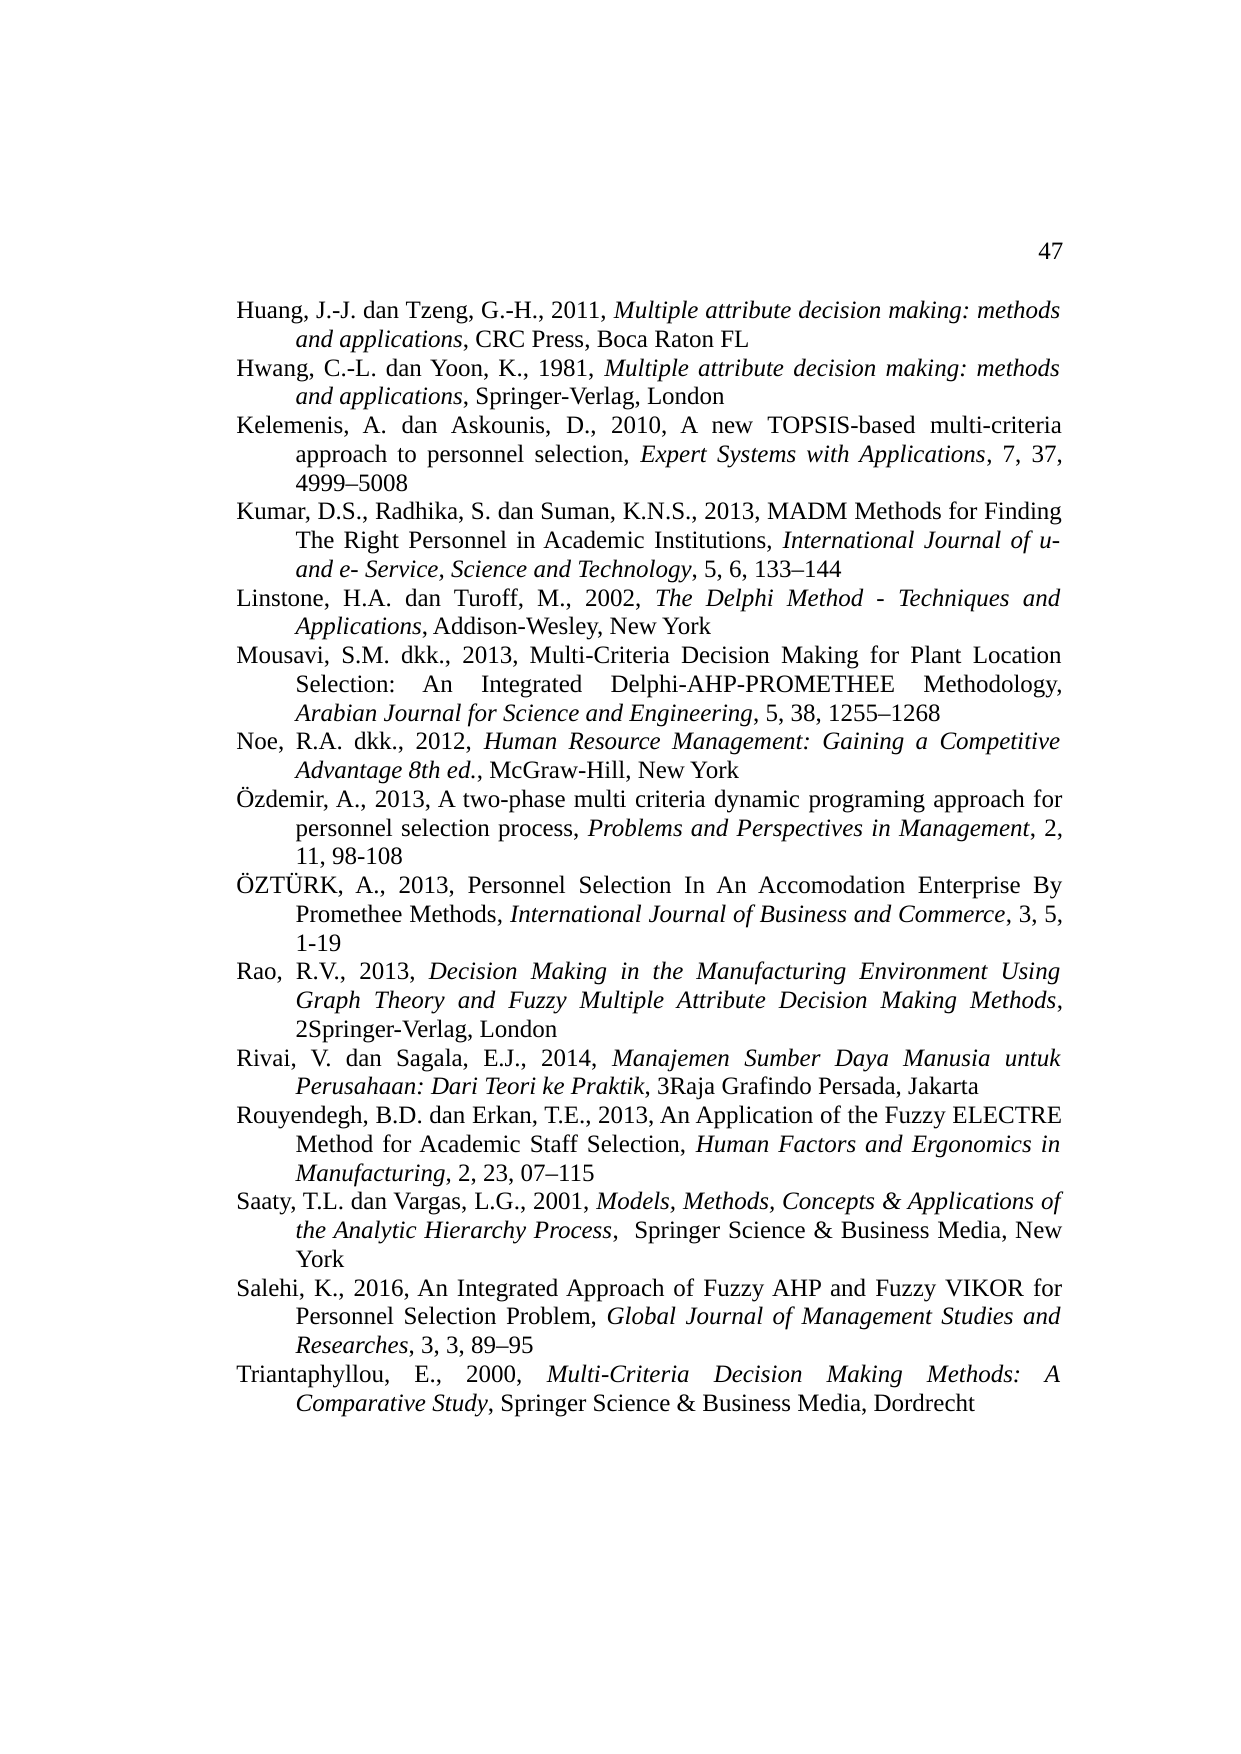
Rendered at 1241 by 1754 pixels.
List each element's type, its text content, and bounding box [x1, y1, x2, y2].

text Rivai, V. dan Sagala, E.J., 2014, Manajemen Sumber Daya Manusia untuk Perusahaan: Dari Teori ke Praktik, 3Raja Grafindo Persada, Jakarta [236, 1043, 1063, 1100]
text Salehi, K., 2016, An Integrated Approach of Fuzzy AHP and Fuzzy VIKOR for Personnel Selection Problem, Global Journal of Management Studies and Researches, 3, 3, 89–95 [236, 1273, 1063, 1359]
text Noe, R.A. dkk., 2012, Human Resource Management: Gaining a Competitive Advantage 8th ed., McGraw-Hill, New York [236, 726, 1063, 784]
text Rouyendegh, B.D. dan Erkan, T.E., 2013, An Application of the Fuzzy ELECTRE Method for Academic Staff Selection, Human Factors and Ergonomics in Manufacturing, 2, 23, 07–115 [236, 1100, 1063, 1186]
text Saaty, T.L. dan Vargas, L.G., 2001, Models, Methods, Concepts & Applications of the Analytic Hierarchy Process, Springer Science & Business Media, New York [236, 1186, 1063, 1273]
text Kumar, D.S., Radhika, S. dan Suman, K.N.S., 2013, MADM Methods for Finding The Right Personnel in Academic Institutions, International Journal of u- and e- Service, Science and Technology, 5, 6, 133–144 [236, 496, 1063, 583]
text Mousavi, S.M. dkk., 2013, Multi-Criteria Decision Making for Plant Location Selection: An Integrated Delphi-AHP-PROMETHEE Methodology, Arabian Journal for Science and Engineering, 5, 38, 1255–1268 [236, 640, 1063, 726]
text Kelemenis, A. dan Askounis, D., 2010, A new TOPSIS-based multi-criteria approach to personnel selection, Expert Systems with Applications, 7, 37, 4999–5008 [236, 410, 1063, 496]
text Triantaphyllou, E., 2000, Multi-Criteria Decision Making Methods: A Comparative Study, Springer Science & Business Media, Dordrecht [236, 1359, 1063, 1416]
text ÖZTÜRK, A., 2013, Personnel Selection In An Accomodation Enterprise By Promethee Methods, International Journal of Business and Commerce, 3, 5, 1-19 [236, 870, 1063, 956]
text Rao, R.V., 2013, Decision Making in the Manufacturing Environment Using Graph Theory and Fuzzy Multiple Attribute Decision Making Methods, 2Springer-Verlag, London [236, 956, 1063, 1043]
text Özdemir, A., 2013, A two-phase multi criteria dynamic programing approach for personnel selection process, Problems and Perspectives in Management, 2, 11, 98-108 [236, 784, 1063, 870]
text Linstone, H.A. dan Turoff, M., 2002, The Delphi Method - Techniques and Applications, Addison-Wesley, New York [236, 583, 1063, 640]
text Hwang, C.-L. dan Yoon, K., 1981, Multiple attribute decision making: methods and applications, Springer-Verlag, London [236, 353, 1063, 410]
text Huang, J.-J. dan Tzeng, G.-H., 2011, Multiple attribute decision making: methods and applications, CRC Press, Boca Raton FL [236, 295, 1063, 353]
